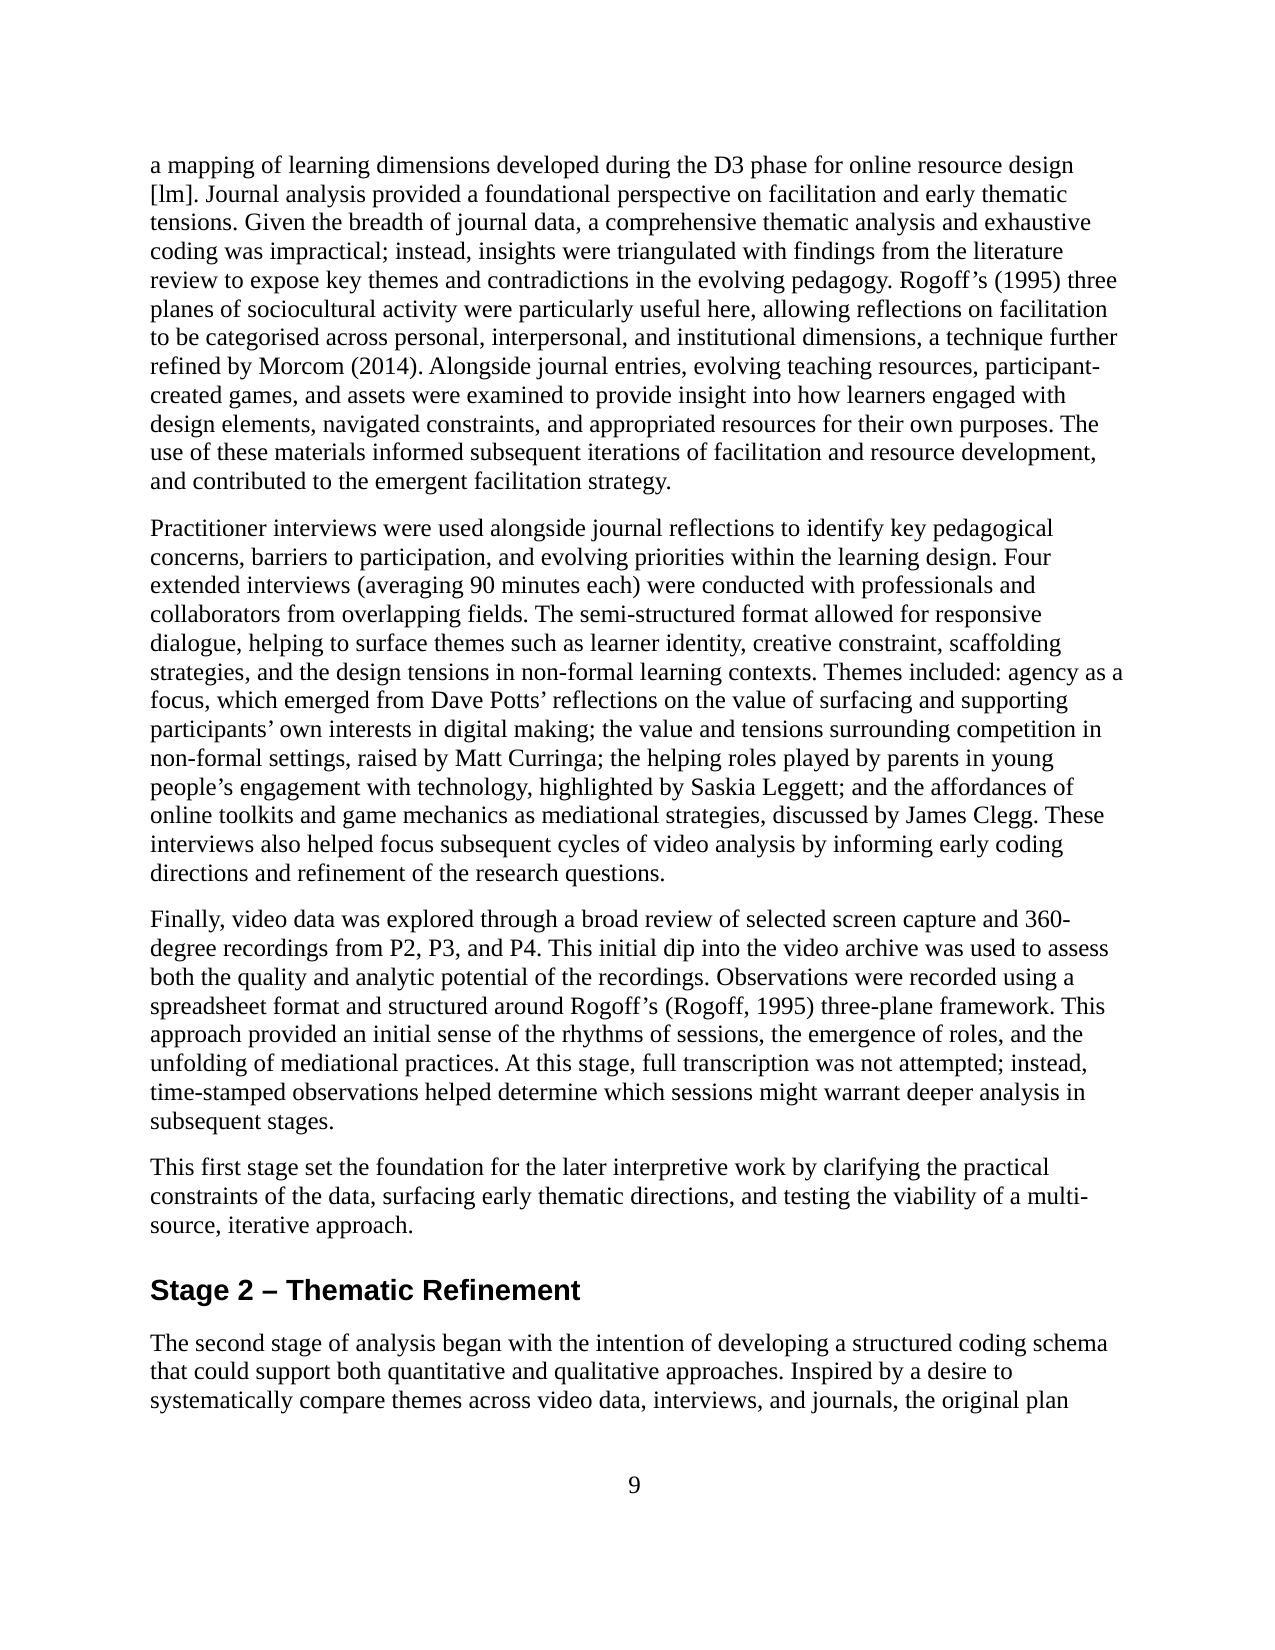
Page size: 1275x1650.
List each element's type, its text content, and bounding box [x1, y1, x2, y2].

subtitle Stage 2 – Thematic Refinement [150, 1273, 1125, 1306]
text Finally, video data was explored through a broad review of selected screen capture and 360-degree recordings from P2, P3, and P4. This initial dip into the video archive was used to assess both the quality and analytic potential of the recordings. Observations were recorded using a spreadsheet format and structured around Rogoff’s (Rogoff, 1995) three-plane framework. This approach provided an initial sense of the rhythms of sessions, the emergence of roles, and the unfolding of mediational practices. At this stage, full transcription was not attempted; instead, time-stamped observations helped determine which sessions might warrant deeper analysis in subsequent stages. [150, 904, 1125, 1134]
text This first stage set the foundation for the later interpretive work by clarifying the practical constraints of the data, surfacing early thematic directions, and testing the viability of a multi-source, iterative approach. [150, 1152, 1125, 1239]
text Practitioner interviews were used alongside journal reflections to identify key pedagogical concerns, barriers to participation, and evolving priorities within the learning design. Four extended interviews (averaging 90 minutes each) were conducted with professionals and collaborators from overlapping fields. The semi-structured format allowed for responsive dialogue, helping to surface themes such as learner identity, creative constraint, scaffolding strategies, and the design tensions in non-formal learning contexts. Themes included: agency as a focus, which emerged from Dave Potts’ reflections on the value of surfacing and supporting participants’ own interests in digital making; the value and tensions surrounding competition in non-formal settings, raised by Matt Curringa; the helping roles played by parents in young people’s engagement with technology, highlighted by Saskia Leggett; and the affordances of online toolkits and game mechanics as mediational strategies, discussed by James Clegg. These interviews also helped focus subsequent cycles of video analysis by informing early coding directions and refinement of the research questions. [150, 513, 1125, 887]
text The second stage of analysis began with the intention of developing a structured coding schema that could support both quantitative and qualitative approaches. Inspired by a desire to systematically compare themes across video data, interviews, and journals, the original plan [150, 1328, 1125, 1414]
text a mapping of learning dimensions developed during the D3 phase for online resource design [lm]. Journal analysis provided a foundational perspective on facilitation and early thematic tensions. Given the breadth of journal data, a comprehensive thematic analysis and exhaustive coding was impractical; instead, insights were triangulated with findings from the literature review to expose key themes and contradictions in the evolving pedagogy. Rogoff’s (1995) three planes of sociocultural activity were particularly useful here, allowing reflections on facilitation to be categorised across personal, interpersonal, and institutional dimensions, a technique further refined by Morcom (2014). Alongside journal entries, evolving teaching resources, participant-created games, and assets were examined to provide insight into how learners engaged with design elements, navigated constraints, and appropriated resources for their own purposes. The use of these materials informed subsequent iterations of facilitation and resource development, and contributed to the emergent facilitation strategy. [150, 150, 1125, 495]
